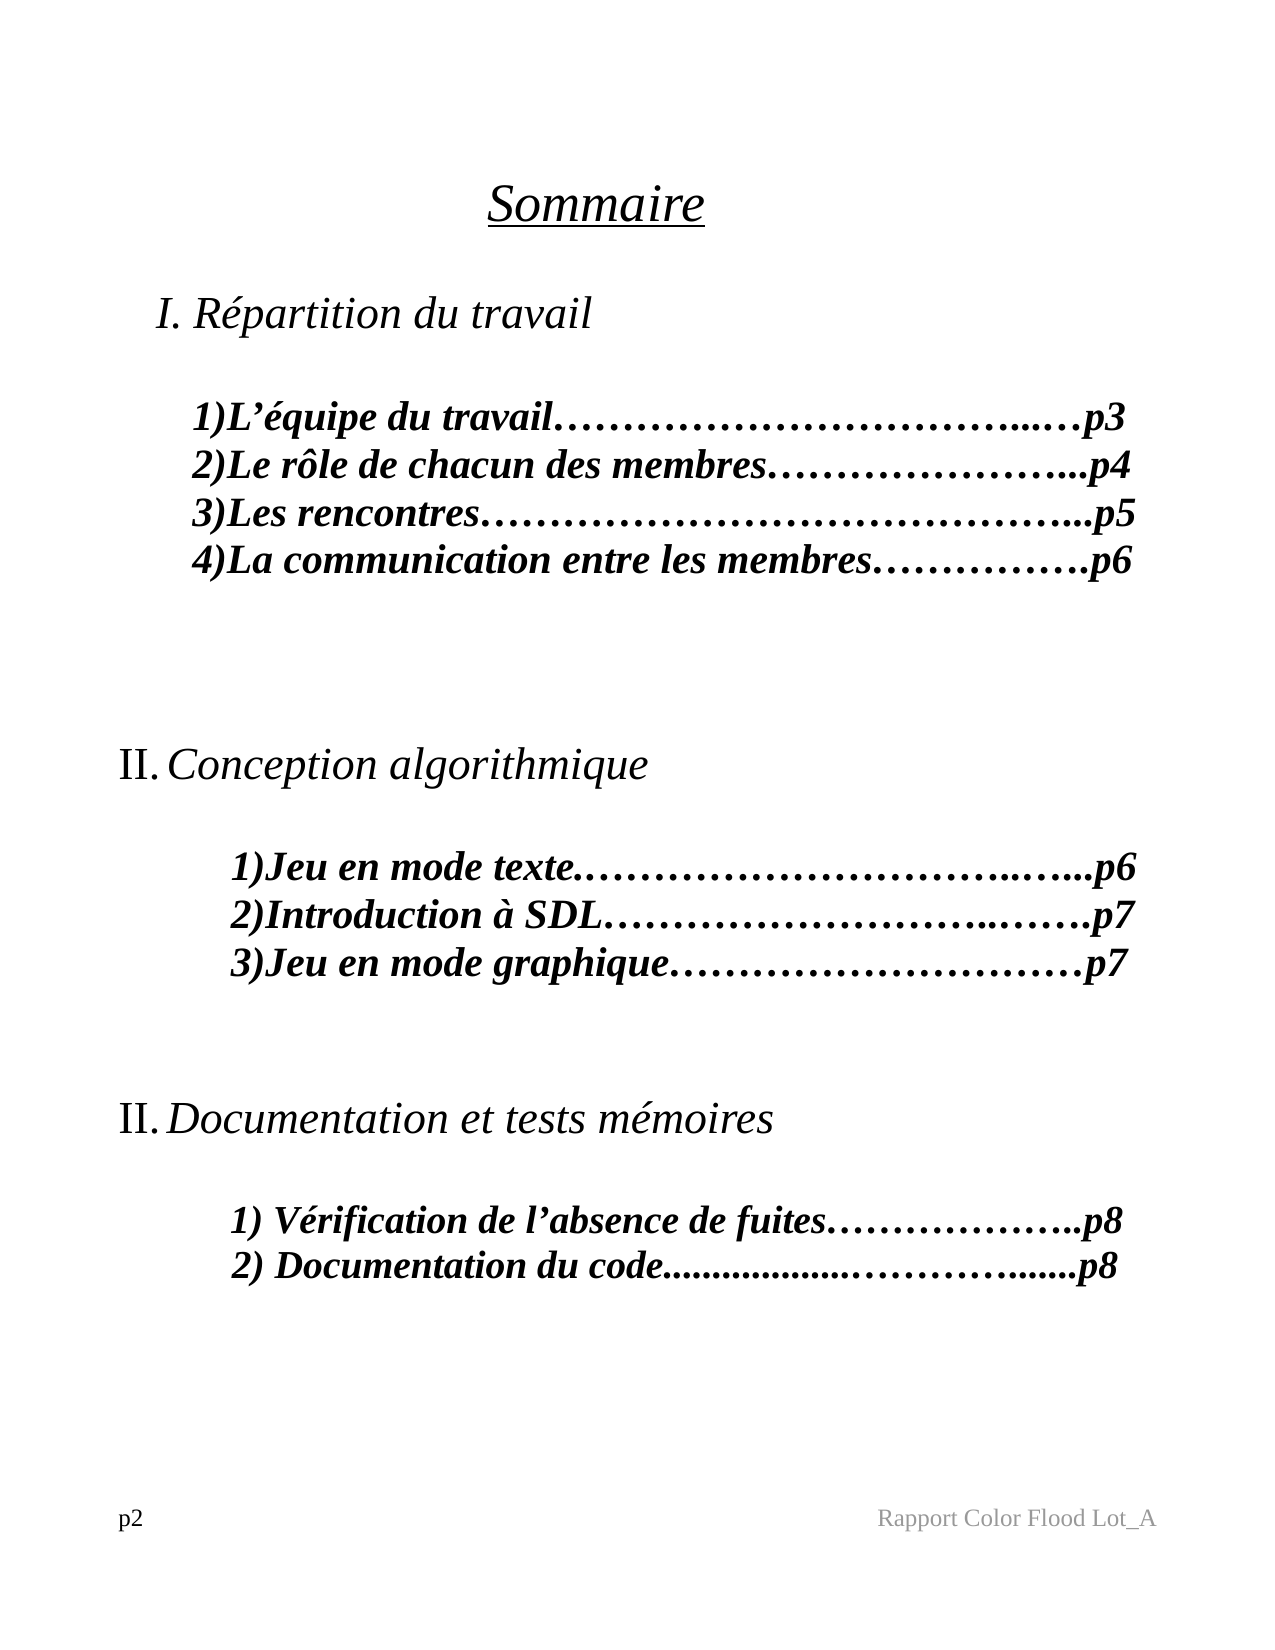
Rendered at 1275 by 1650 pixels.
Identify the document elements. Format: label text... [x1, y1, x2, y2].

text 2) Documentation du code...................………….......p8 [118, 1242, 1157, 1287]
text Sommaire [118, 171, 1157, 233]
text 4)La communication entre les membres…………….p6 [118, 535, 1157, 583]
text II. Conception algorithmique [118, 736, 1157, 789]
text II. Documentation et tests mémoires [118, 1091, 1157, 1143]
list Répartition du travail [156, 286, 1157, 338]
list 2)Introduction à SDL………………………..…….p7 [193, 889, 1157, 937]
list 3)Jeu en mode graphique…………………………p7 [193, 937, 1157, 985]
text 3)Les rencontres……………………………………...p5 [118, 487, 1157, 535]
text 1)L’équipe du travail……………………………...…p3 [118, 391, 1157, 439]
text 2)Le rôle de chacun des membres…………………...p4 [118, 439, 1157, 487]
text 1) Vérification de l’absence de fuites………………..p8 [118, 1196, 1157, 1242]
list 1)Jeu en mode texte.…………………………..…...p6 [193, 842, 1157, 889]
